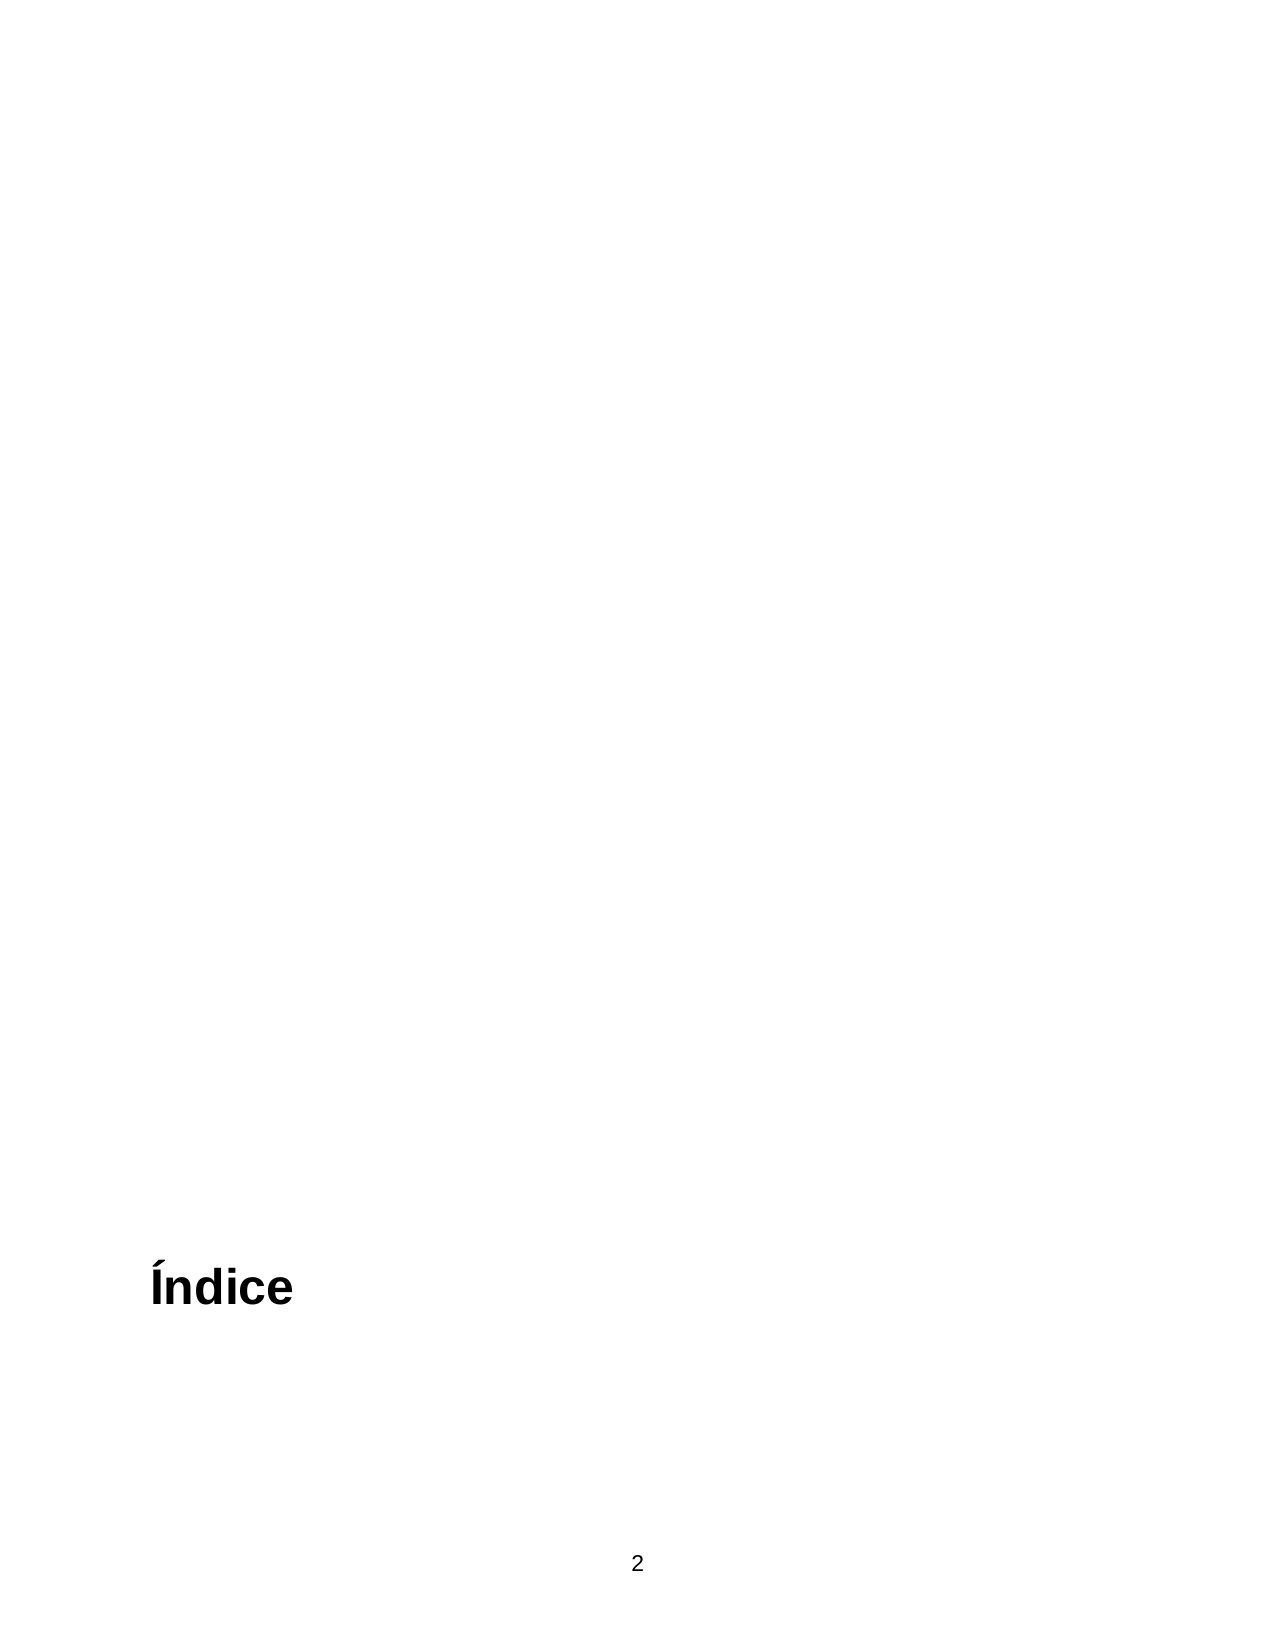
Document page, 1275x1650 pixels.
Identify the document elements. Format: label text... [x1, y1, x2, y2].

text Índice [150, 1259, 1125, 1315]
